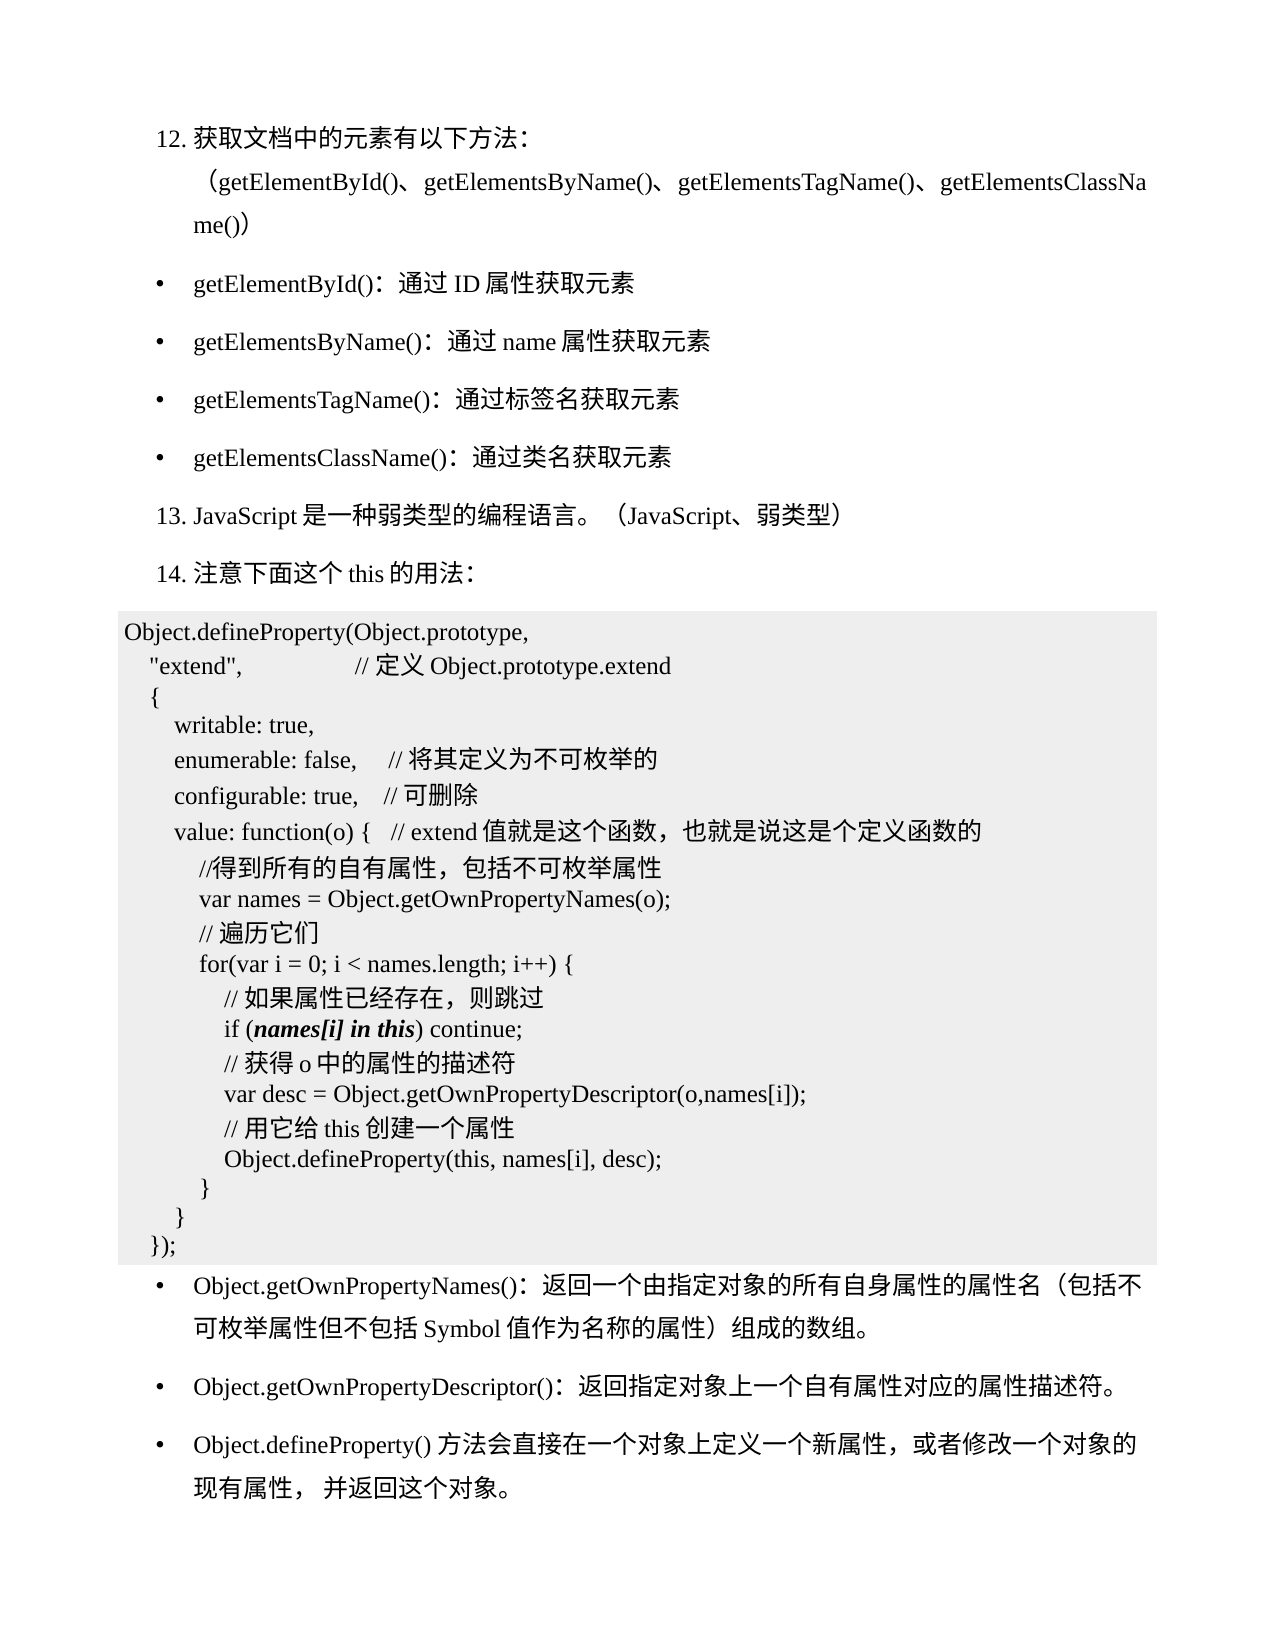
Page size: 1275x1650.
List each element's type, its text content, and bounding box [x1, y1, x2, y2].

list getElementsClassName()：通过类名获取元素 [156, 437, 1157, 473]
list 注意下面这个this的用法： [156, 553, 1157, 589]
list Object.getOwnPropertyNames()：返回一个由指定对象的所有自身属性的属性名（包括不可枚举属性但不包括Symbol值作为名称的属性）组成的数组。 [156, 1265, 1157, 1345]
list getElementsTagName()：通过标签名获取元素 [156, 379, 1157, 415]
table_header Object.defineProperty(Object.prototype, "extend", // 定义Object.prototype.extend { writable: true, enumerable: false, // 将其定义为不可枚举的 configurable: true, // 可删除 value: function(o) { // extend值就是这个函数，也就是说这是个定义函数的 //得到所有的自有属性，包括不可枚举属性 var names = Object.getOwnPropertyNames(o); // 遍历它们 for(var i = 0; i < names.length; i++) { // 如果属性已经存在，则跳过 if (names[i] in this) continue; // 获得o中的属性的描述符 var desc = Object.getOwnPropertyDescriptor(o,names[i]); // 用它给this创建一个属性 Object.defineProperty(this, names[i], desc); } } }); [118, 611, 1157, 1265]
list Object.defineProperty() 方法会直接在一个对象上定义一个新属性，或者修改一个对象的现有属性， 并返回这个对象。 [156, 1424, 1157, 1504]
list getElementsByName()：通过name属性获取元素 [156, 321, 1157, 357]
list JavaScript是一种弱类型的编程语言。（JavaScript、弱类型） [156, 495, 1157, 531]
list getElementById()：通过ID属性获取元素 [156, 263, 1157, 299]
list Object.getOwnPropertyDescriptor()：返回指定对象上一个自有属性对应的属性描述符。 [156, 1367, 1157, 1403]
list 获取文档中的元素有以下方法：（getElementById()、getElementsByName()、getElementsTagName()、getElementsClassName()） [156, 118, 1157, 241]
